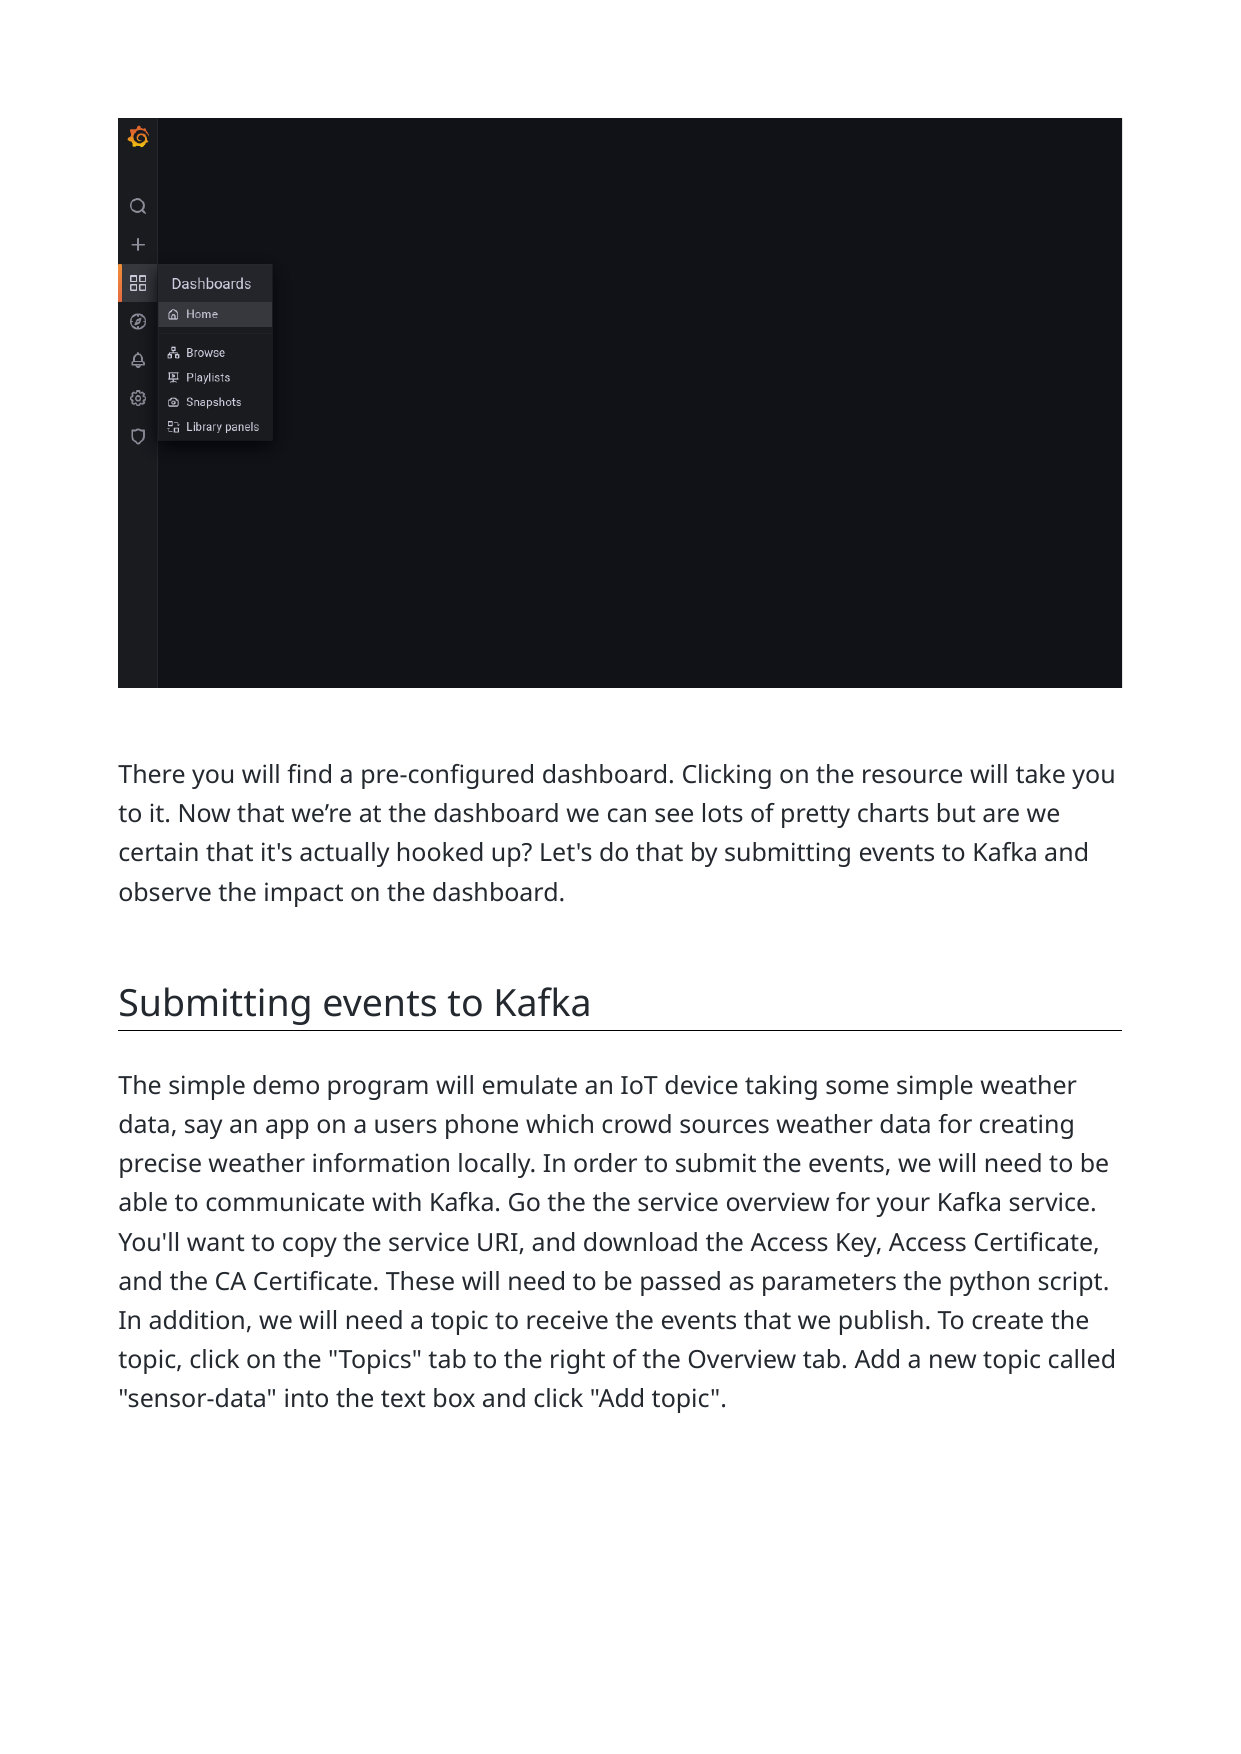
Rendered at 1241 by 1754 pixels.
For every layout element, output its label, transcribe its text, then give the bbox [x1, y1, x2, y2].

picture [118, 118, 1123, 688]
subtitle Submitting events to Kafka [118, 976, 1122, 1030]
text The simple demo program will emulate an IoT device taking some simple weather data, say an app on a users phone which crowd sources weather data for creating precise weather information locally. In order to submit the events, we will need to be able to communicate with Kafka. Go the the service overview for your Kafka service. You'll want to copy the service URI, and download the Access Key, Access Certificate, and the CA Certificate. These will need to be passed as parameters the python script. In addition, we will need a topic to receive the events that we publish. To create the topic, click on the "Topics" tab to the right of the Overview tab. Add a new topic called "sensor-data" into the text box and click "Add topic". [118, 1068, 1122, 1415]
text There you will find a pre-configured dashboard. Clicking on the resource will take you to it. Now that we’re at the dashboard we can see lots of pretty charts but are we certain that it's actually hooked up? Let's do that by submitting events to Kafka and observe the impact on the dashboard. [118, 757, 1122, 908]
